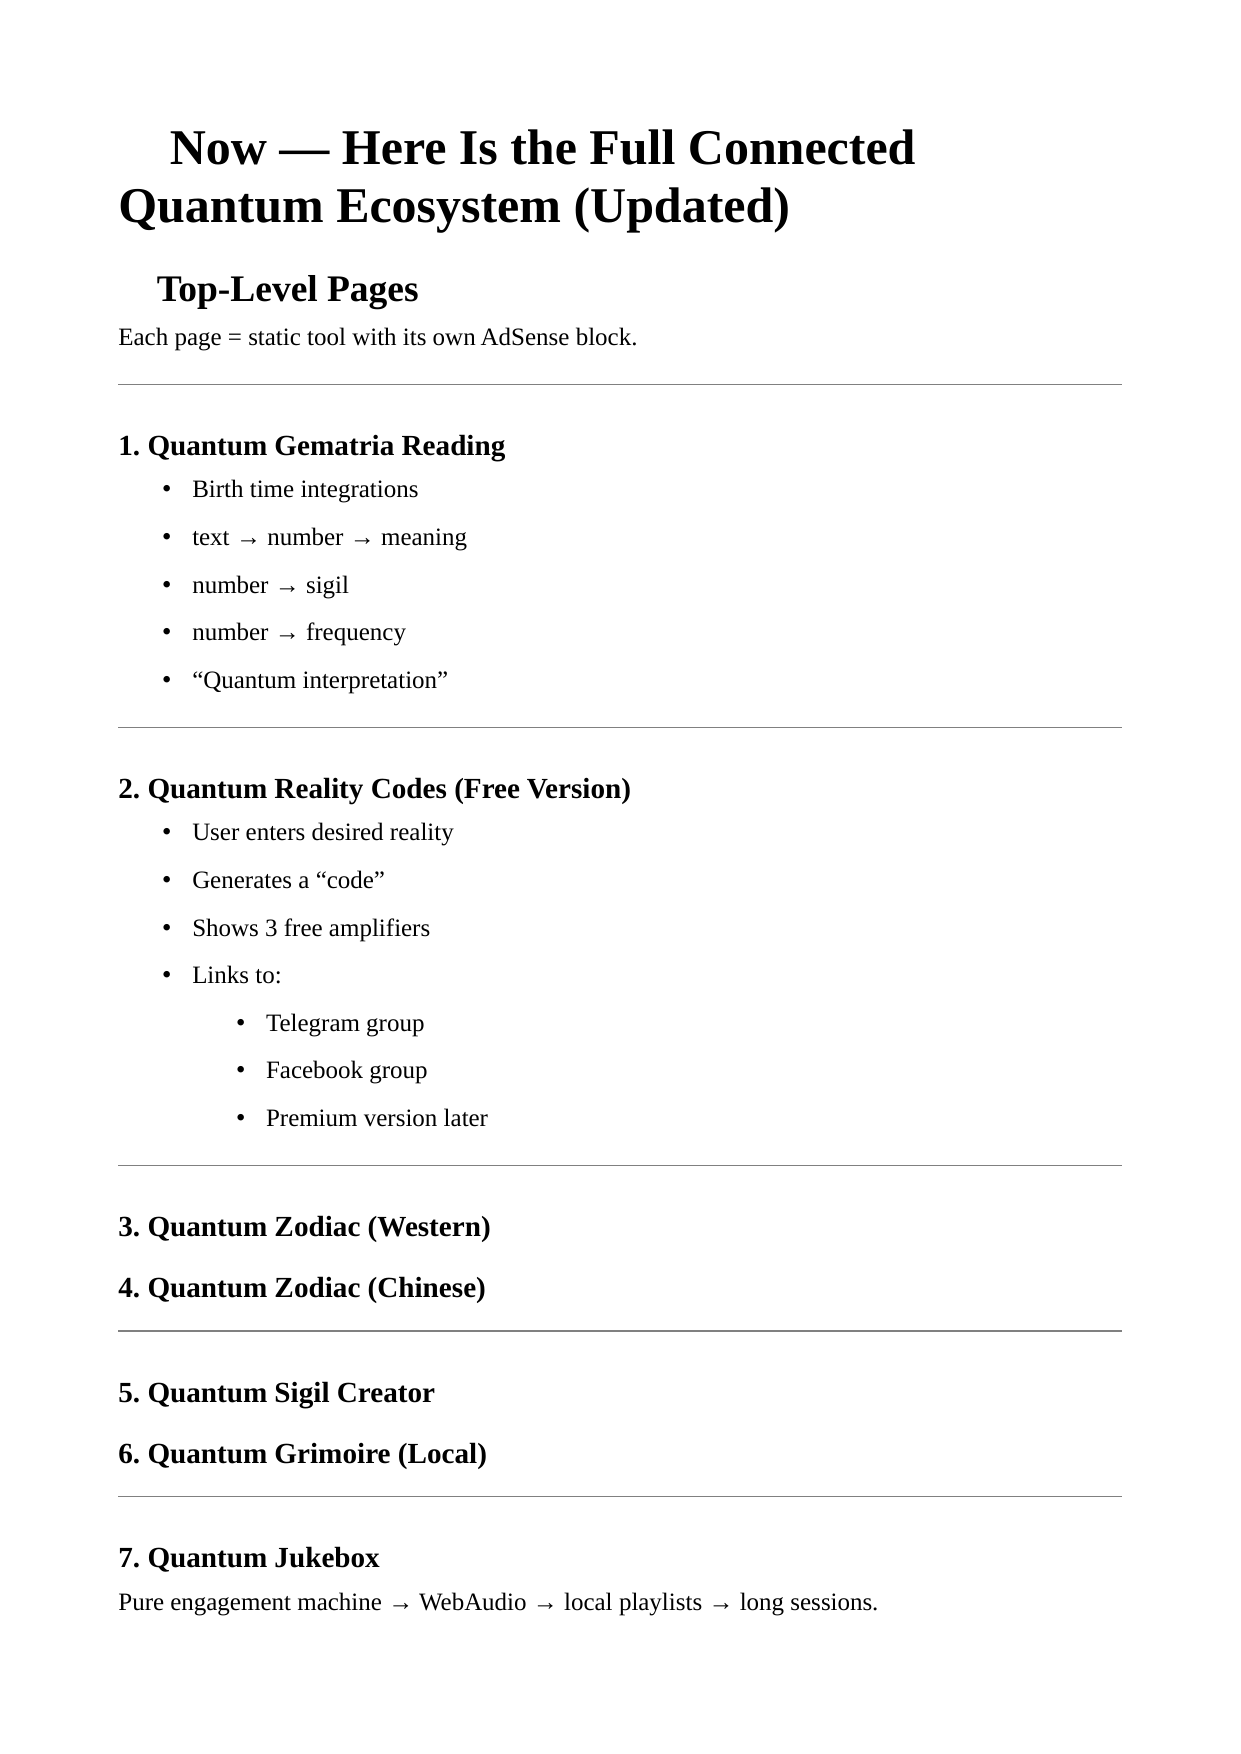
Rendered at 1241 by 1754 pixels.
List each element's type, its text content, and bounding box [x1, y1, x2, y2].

subtitle 1. Quantum Gematria Reading [118, 428, 1122, 462]
subtitle 3. Quantum Zodiac (Western) [118, 1209, 1122, 1243]
list User enters desired reality [162, 817, 1122, 846]
list Shows 3 free amplifiers [162, 913, 1122, 941]
subtitle 6. Quantum Grimoire (Local) [118, 1436, 1122, 1469]
list Facebook group [236, 1056, 1122, 1084]
subtitle 🌐 Top-Level Pages [118, 266, 1122, 309]
subtitle 2. Quantum Reality Codes (Free Version) [118, 771, 1122, 805]
text Pure engagement machine → WebAudio → local playlists → long sessions. [118, 1587, 1122, 1615]
list Generates a “code” [162, 865, 1122, 894]
subtitle 🧩 Now — Here Is the Full Connected Quantum Ecosystem (Updated) [118, 118, 1122, 233]
list Telegram group [236, 1008, 1122, 1037]
list Links to: [162, 960, 1122, 989]
list text → number → meaning [162, 522, 1122, 551]
list number → sigil [162, 570, 1122, 598]
subtitle 4. Quantum Zodiac (Chinese) [118, 1270, 1122, 1304]
text Each page = static tool with its own AdSense block. [118, 322, 1122, 351]
list Premium version later [236, 1103, 1122, 1132]
subtitle 5. Quantum Sigil Creator [118, 1375, 1122, 1409]
subtitle 7. Quantum Jukebox [118, 1541, 1122, 1574]
list Birth time integrations [162, 474, 1122, 503]
list number → frequency [162, 617, 1122, 646]
list “Quantum interpretation” [162, 665, 1122, 694]
